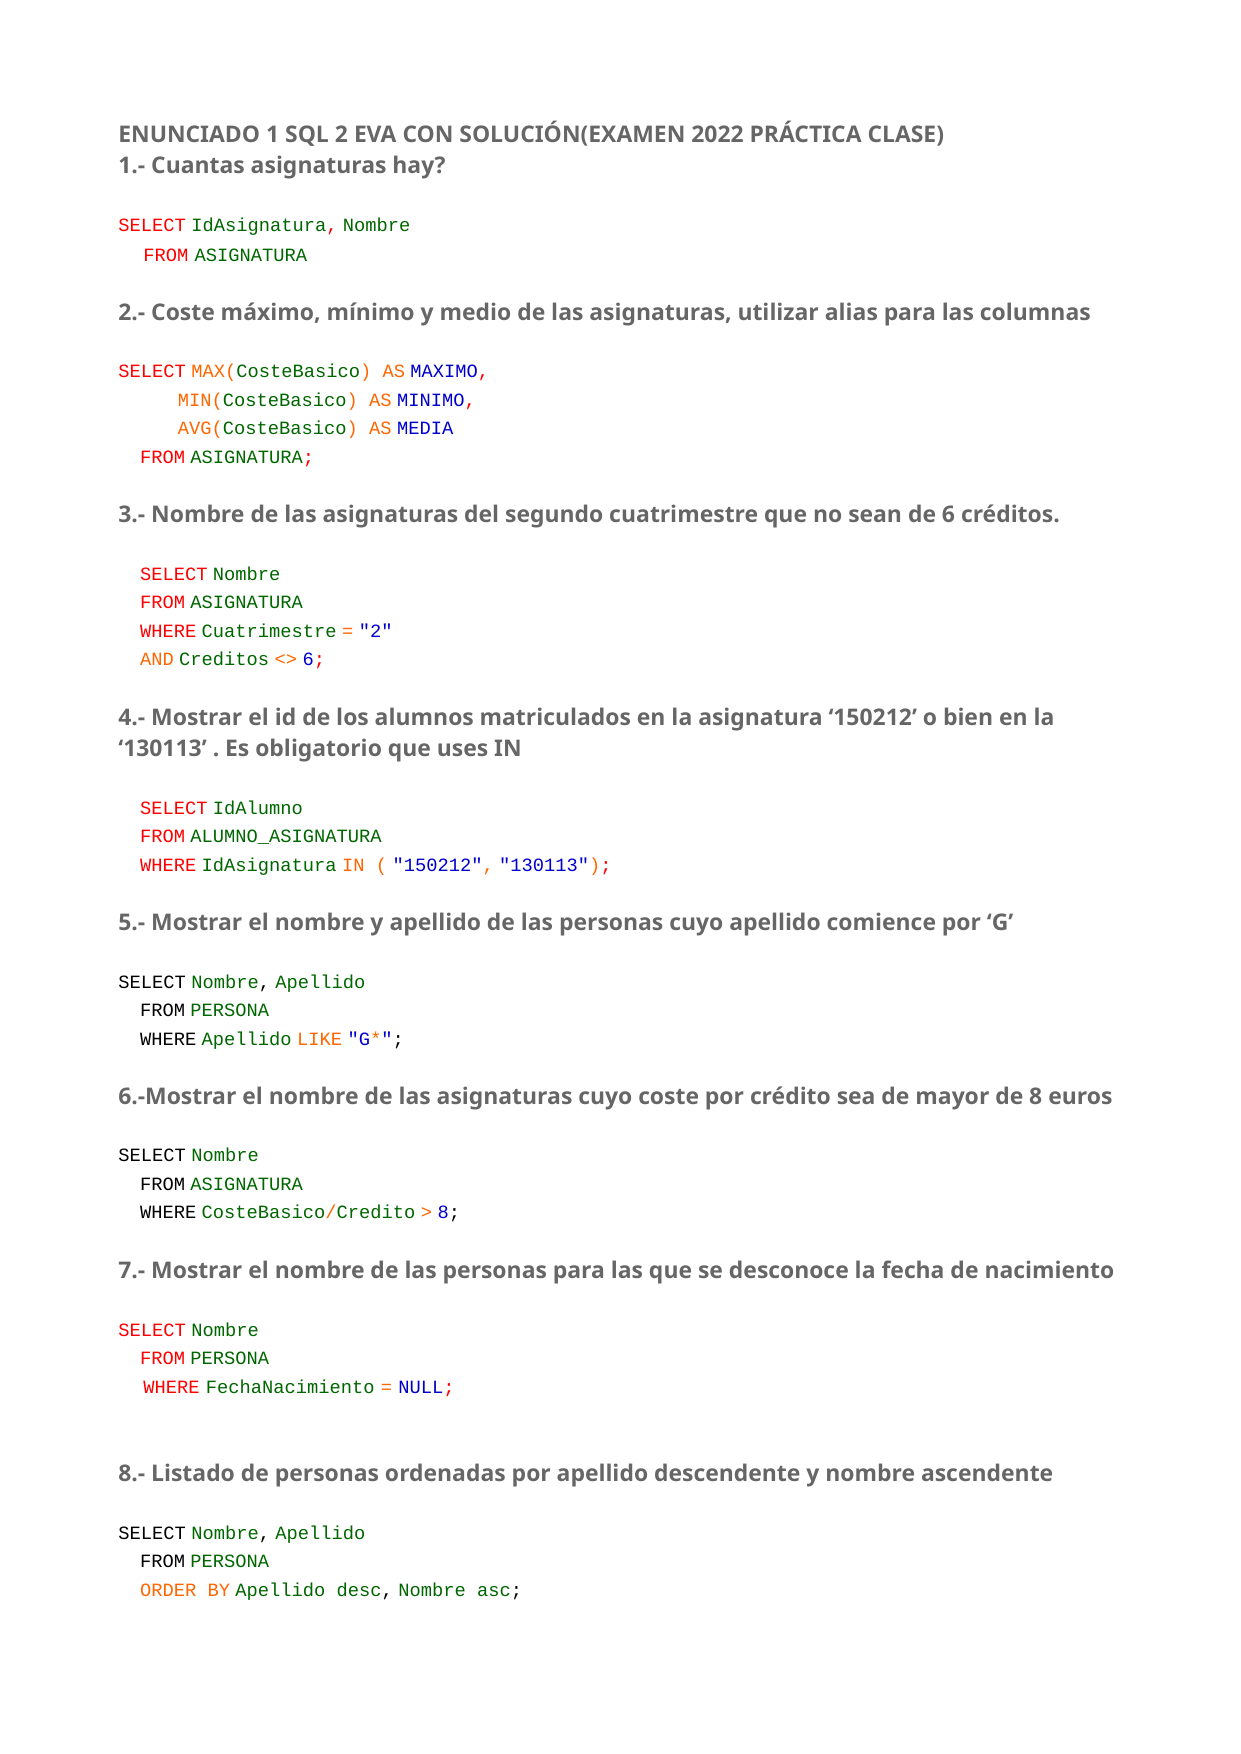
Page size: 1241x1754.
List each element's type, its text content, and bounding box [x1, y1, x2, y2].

text 2.- Coste máximo, mínimo y medio de las asignaturas, utilizar alias para las columnas [118, 296, 1122, 327]
text WHERE IdAsignatura IN ( "150212", "130113"); [118, 849, 1122, 877]
text FROM ASIGNATURA [118, 1168, 1122, 1196]
text ENUNCIADO 1 SQL 2 EVA CON SOLUCIÓN(EXAMEN 2022 PRÁCTICA CLASE) [118, 118, 1122, 149]
text SELECT MAX(CosteBasico) AS MAXIMO, [118, 356, 1122, 384]
text SELECT Nombre, Apellido [118, 966, 1122, 994]
text SELECT Nombre, Apellido [118, 1517, 1122, 1545]
text FROM PERSONA [118, 1545, 1122, 1574]
text MIN(CosteBasico) AS MINIMO, [118, 384, 1122, 412]
text FROM ASIGNATURA [118, 586, 1122, 615]
text 1.- Cuantas asignaturas hay? [118, 149, 1122, 181]
text WHERE Cuatrimestre = "2" [118, 615, 1122, 643]
text ORDER BY Apellido desc, Nombre asc; [118, 1574, 1122, 1602]
text 5.- Mostrar el nombre y apellido de las personas cuyo apellido comience por ‘G’ [118, 906, 1122, 937]
text 4.- Mostrar el id de los alumnos matriculados en la asignatura ‘150212’ o bien en la ‘130113’ . Es obligatorio que uses IN [118, 701, 1122, 763]
text AVG(CosteBasico) AS MEDIA [118, 412, 1122, 441]
text FROM PERSONA [118, 994, 1122, 1023]
text FROM PERSONA [118, 1342, 1122, 1371]
text 7.- Mostrar el nombre de las personas para las que se desconoce la fecha de nacimiento [118, 1254, 1122, 1285]
text AND Creditos <> 6; [118, 643, 1122, 672]
text SELECT IdAsignatura, Nombre [118, 209, 1122, 238]
text SELECT IdAlumno [118, 792, 1122, 820]
text FROM ALUMNO_ASIGNATURA [118, 820, 1122, 849]
text SELECT Nombre [118, 558, 1122, 586]
text WHERE Apellido LIKE "G*"; [118, 1023, 1122, 1051]
text SELECT Nombre [118, 1139, 1122, 1168]
text 6.-Mostrar el nombre de las asignaturas cuyo coste por crédito sea de mayor de 8 euros [118, 1080, 1122, 1111]
text 8.- Listado de personas ordenadas por apellido descendente y nombre ascendente [118, 1457, 1122, 1488]
text FROM ASIGNATURA; [118, 441, 1122, 469]
text FROM ASIGNATURA [118, 238, 1122, 267]
text WHERE CosteBasico/Credito > 8; [118, 1196, 1122, 1225]
text 3.- Nombre de las asignaturas del segundo cuatrimestre que no sean de 6 créditos. [118, 498, 1122, 529]
text WHERE FechaNacimiento = NULL; [118, 1371, 1122, 1399]
text SELECT Nombre [118, 1314, 1122, 1342]
